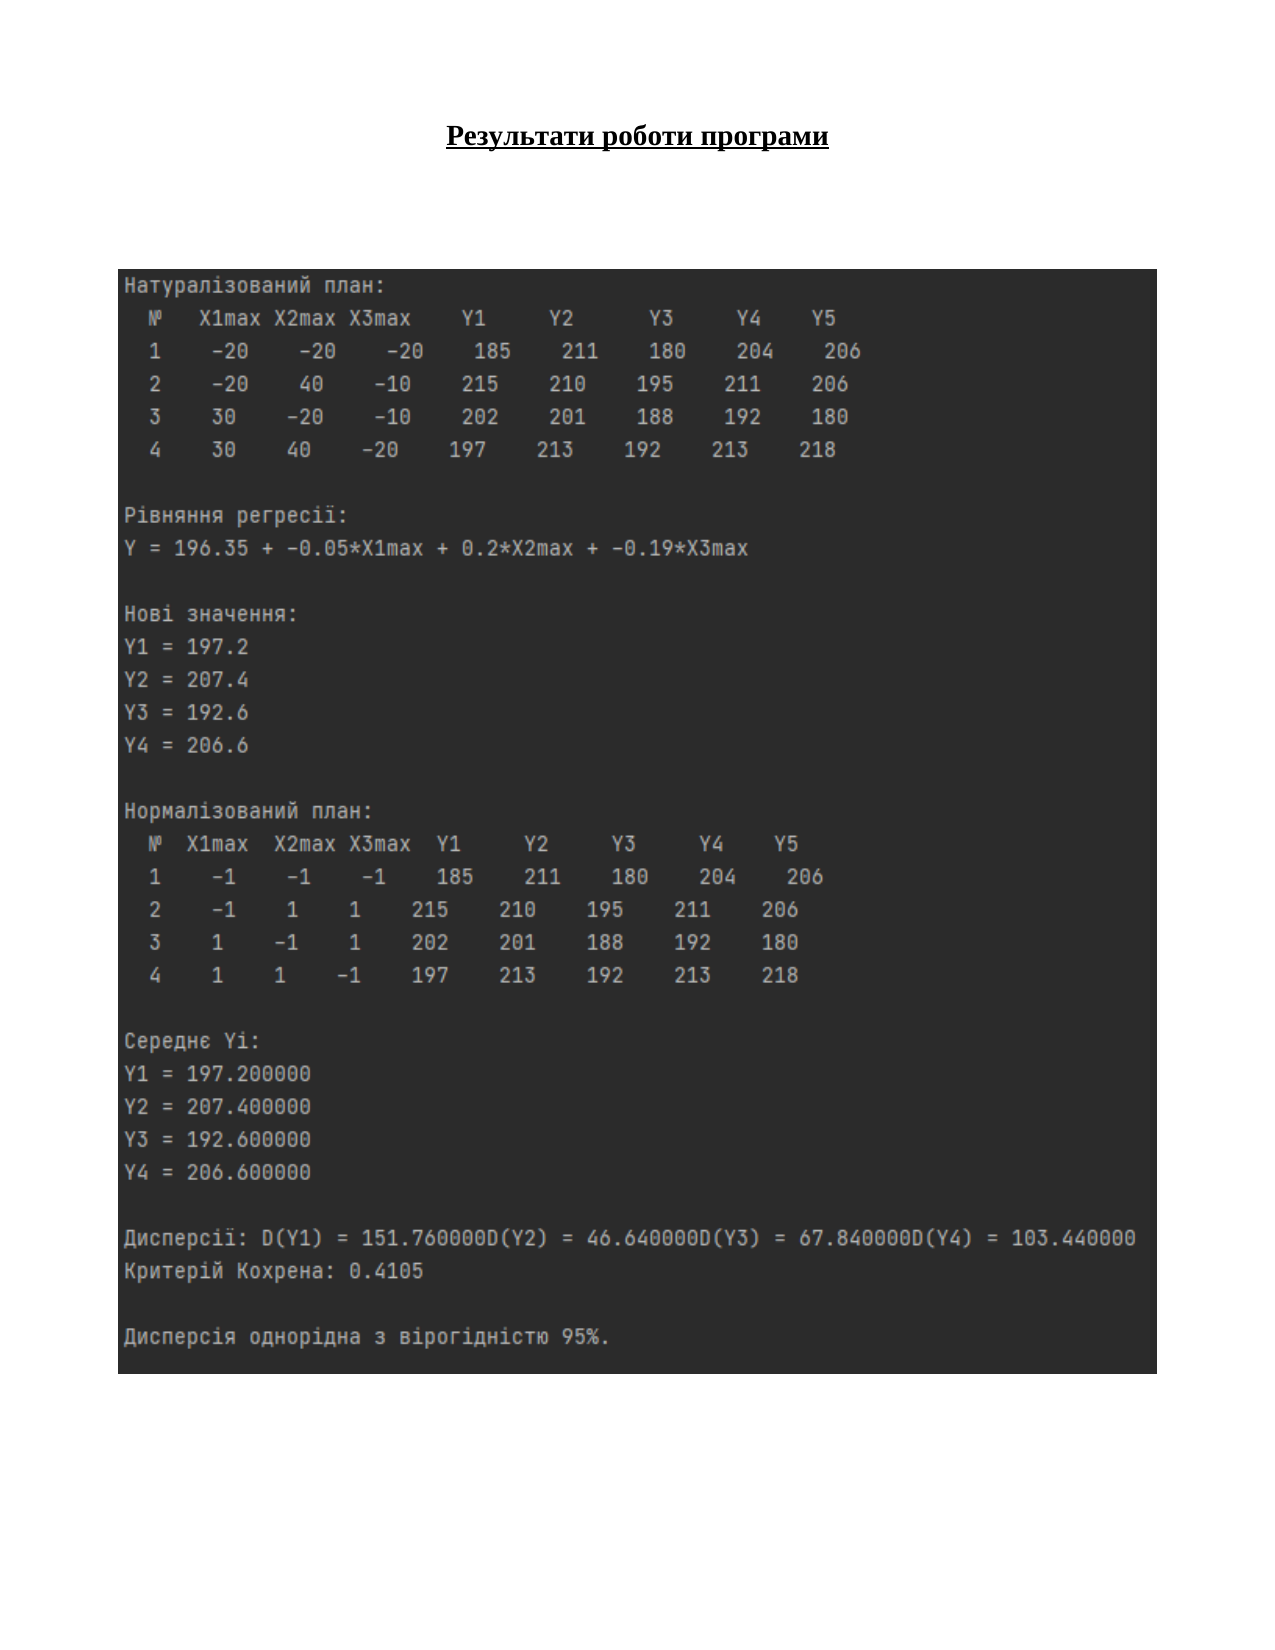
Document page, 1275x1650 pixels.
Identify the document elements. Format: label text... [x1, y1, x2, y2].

text Результати роботи програми [118, 118, 1157, 152]
picture [118, 269, 1157, 1374]
